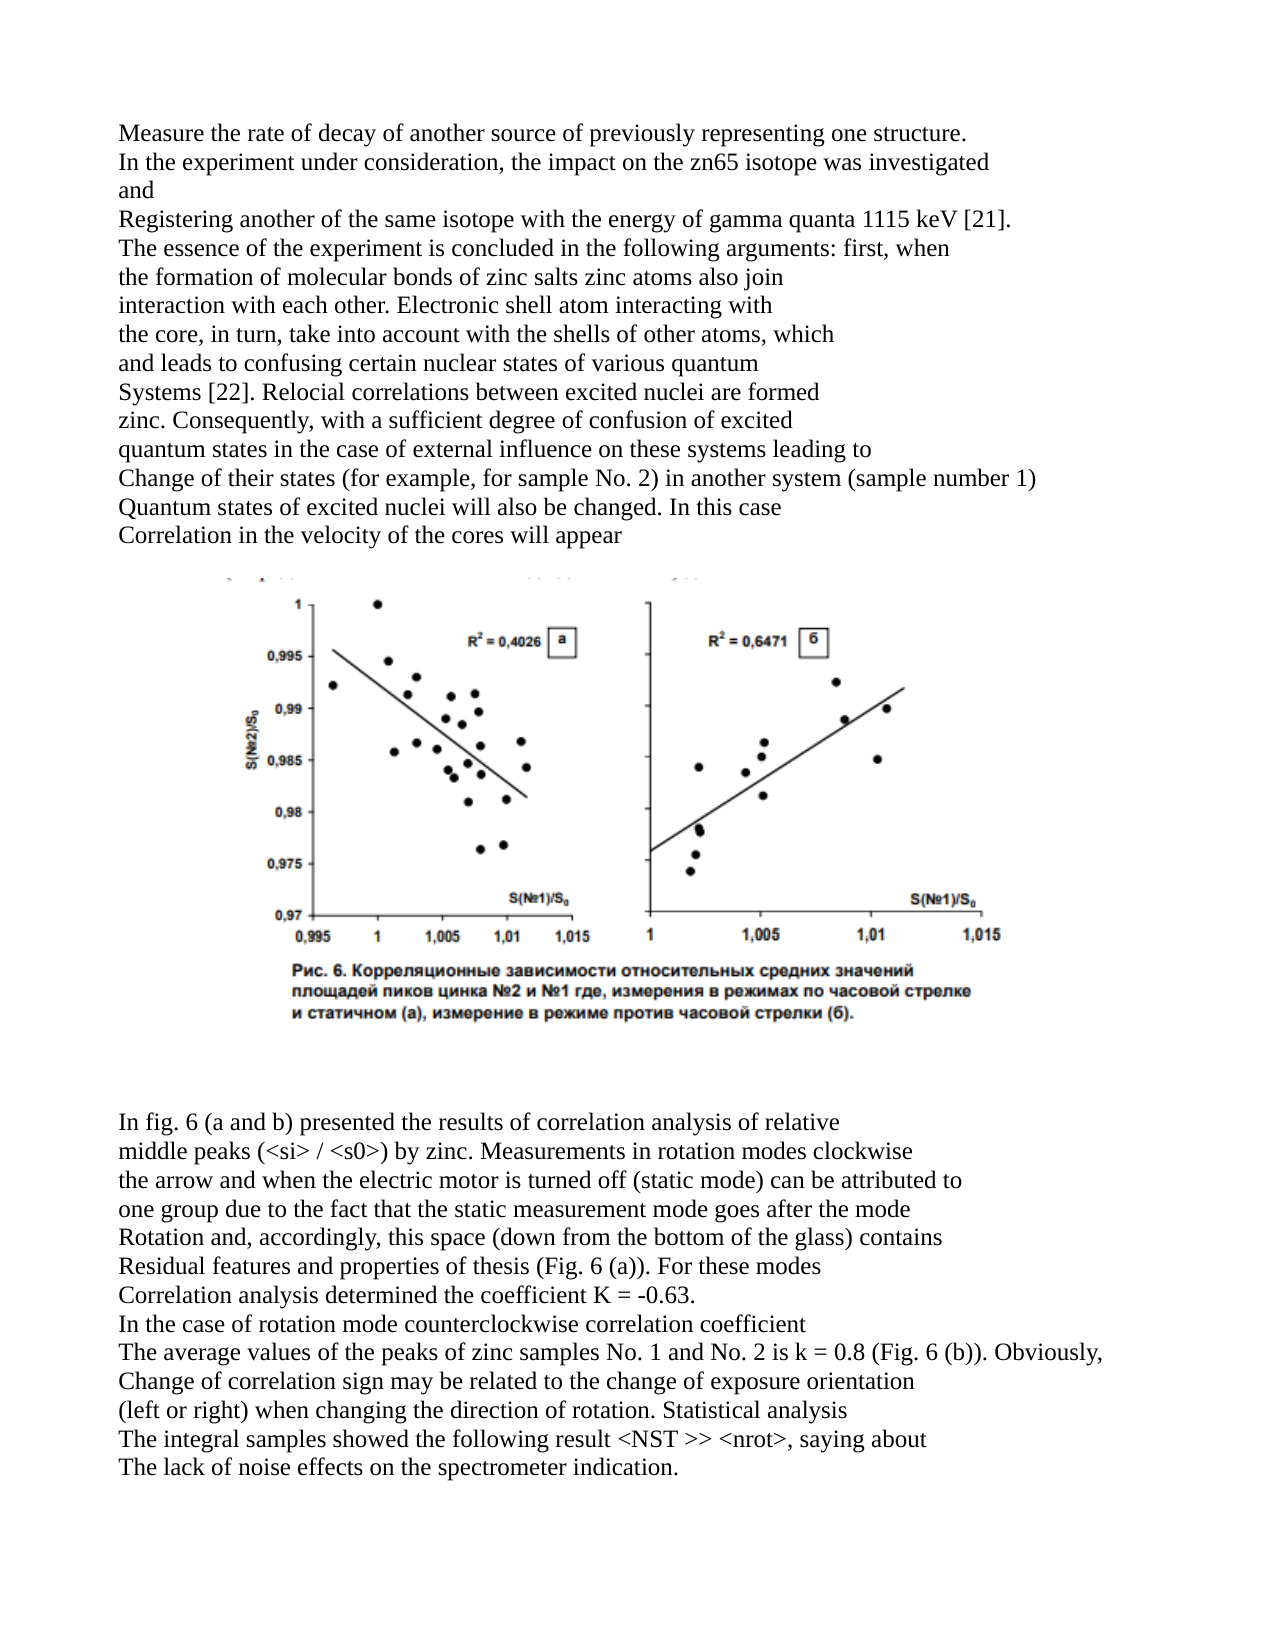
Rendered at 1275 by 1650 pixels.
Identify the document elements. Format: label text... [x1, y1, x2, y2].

text Quantum states of excited nuclei will also be changed. In this case [118, 492, 1157, 521]
text The lack of noise effects on the spectrometer indication. [118, 1452, 1157, 1481]
text zinc. Consequently, with a sufficient degree of confusion of excited [118, 406, 1157, 434]
text Registering another of the same isotope with the energy of gamma quanta 1115 keV [21]. [118, 204, 1157, 233]
text (left or right) when changing the direction of rotation. Statistical analysis [118, 1395, 1157, 1424]
text quantum states in the case of external influence on these systems leading to [118, 434, 1157, 463]
text The essence of the experiment is concluded in the following arguments: first, when [118, 233, 1157, 262]
text Measure the rate of decay of another source of previously representing one structure. [118, 118, 1157, 147]
text the arrow and when the electric motor is turned off (static mode) can be attributed to [118, 1165, 1157, 1194]
text and [118, 176, 1157, 204]
text interaction with each other. Electronic shell atom interacting with [118, 291, 1157, 319]
text In fig. 6 (a and b) presented the results of correlation analysis of relative [118, 1107, 1157, 1136]
text the core, in turn, take into account with the shells of other atoms, which [118, 319, 1157, 348]
picture [186, 578, 1090, 1050]
text The average values ​​of the peaks of zinc samples No. 1 and No. 2 is k = 0.8 (Fig. 6 (b)). Obviously, [118, 1337, 1157, 1366]
text middle peaks (<si> / <s0>) by zinc. Measurements in rotation modes clockwise [118, 1136, 1157, 1165]
text one group due to the fact that the static measurement mode goes after the mode [118, 1194, 1157, 1222]
text The integral samples showed the following result <NST >> <nrot>, saying about [118, 1424, 1157, 1452]
text In the case of rotation mode counterclockwise correlation coefficient [118, 1309, 1157, 1337]
text the formation of molecular bonds of zinc salts zinc atoms also join [118, 262, 1157, 291]
text Correlation in the velocity of the cores will appear [118, 521, 1157, 549]
text Change of correlation sign may be related to the change of exposure orientation [118, 1366, 1157, 1395]
text Rotation and, accordingly, this space (down from the bottom of the glass) contains [118, 1222, 1157, 1251]
text Residual features and properties of thesis (Fig. 6 (a)). For these modes [118, 1251, 1157, 1280]
text In the experiment under consideration, the impact on the zn65 isotope was investigated [118, 147, 1157, 176]
text and leads to confusing certain nuclear states of various quantum [118, 348, 1157, 377]
text Systems [22]. Relocial correlations between excited nuclei are formed [118, 377, 1157, 406]
text Change of their states (for example, for sample No. 2) in another system (sample number 1) [118, 463, 1157, 492]
text Correlation analysis determined the coefficient K = -0.63. [118, 1280, 1157, 1309]
